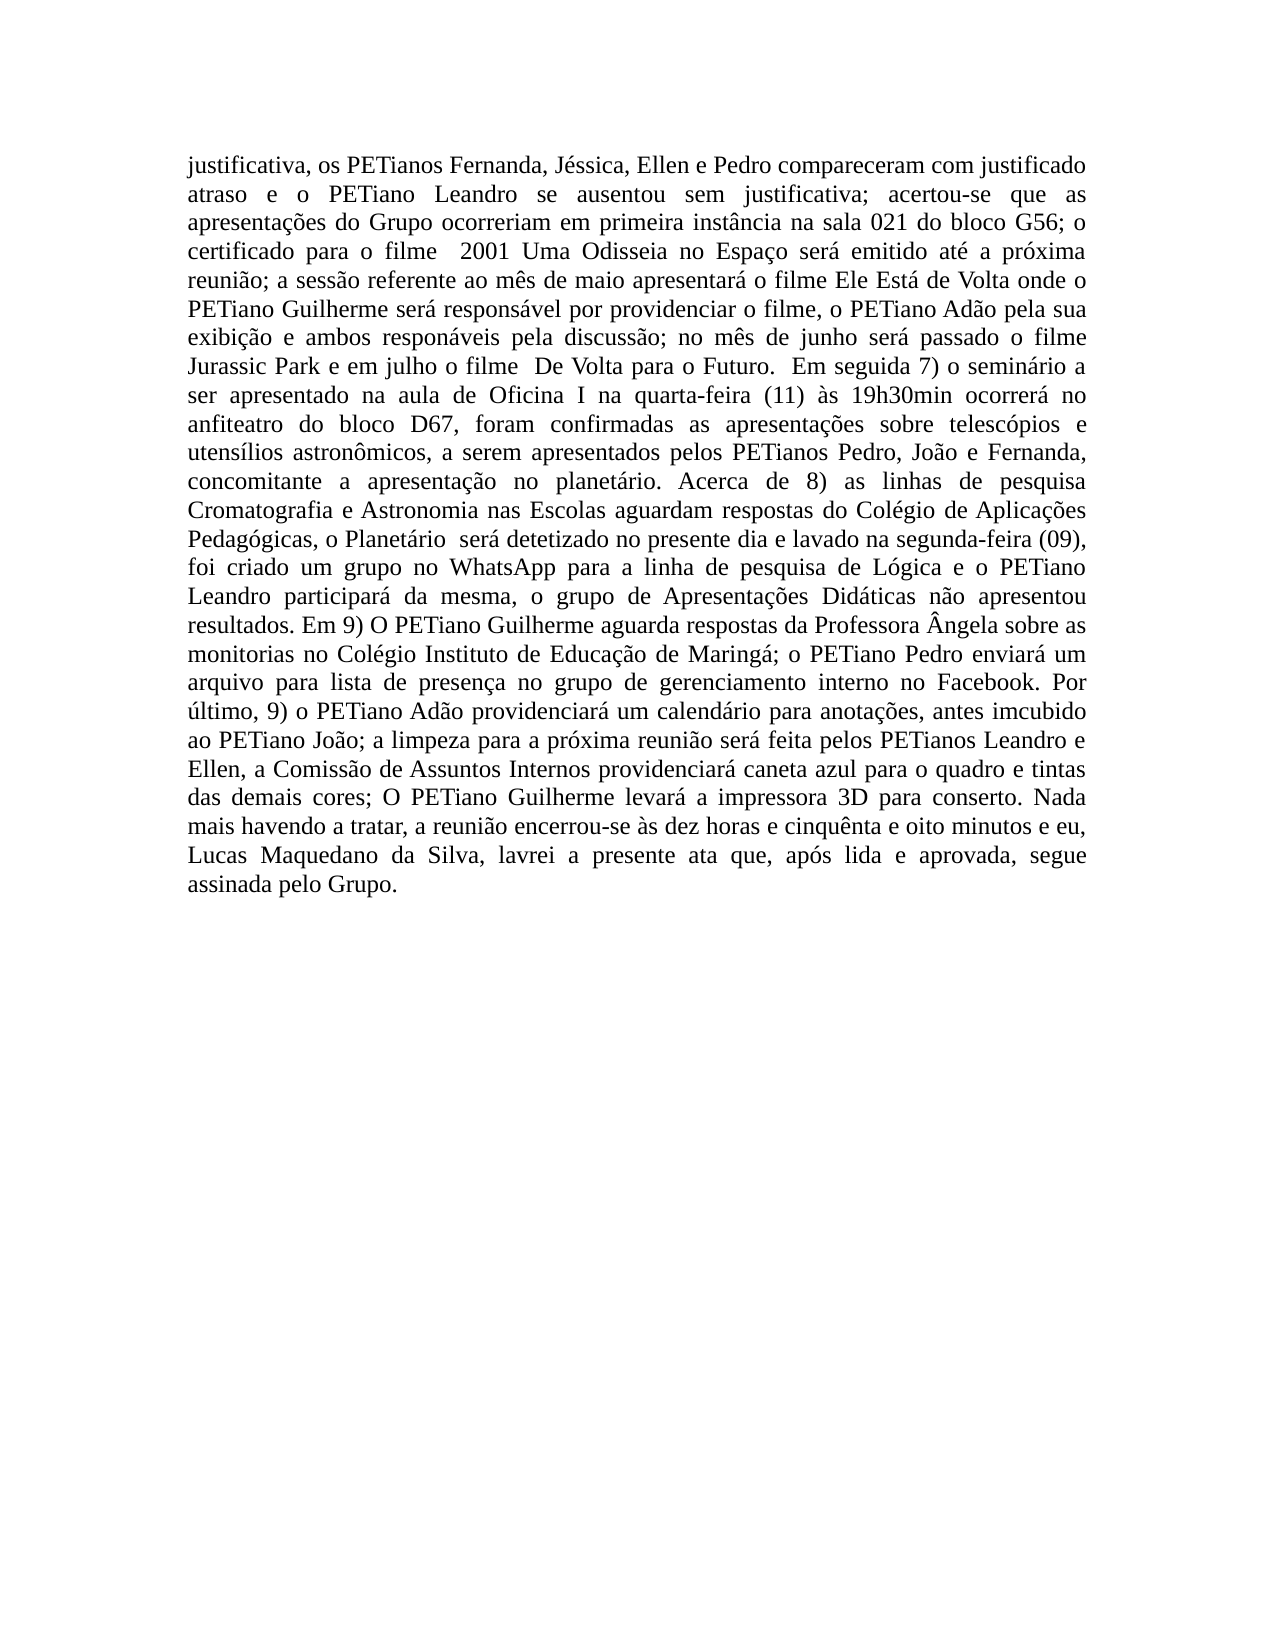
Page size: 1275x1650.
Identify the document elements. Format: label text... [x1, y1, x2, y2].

text justificativa, os PETianos Fernanda, Jéssica, Ellen e Pedro compareceram com justificado atraso e o PETiano Leandro se ausentou sem justificativa; acertou-se que as apresentações do Grupo ocorreriam em primeira instância na sala 021 do bloco G56; o certificado para o filme 2001 Uma Odisseia no Espaço será emitido até a próxima reunião; a sessão referente ao mês de maio apresentará o filme Ele Está de Volta onde o PETiano Guilherme será responsável por providenciar o filme, o PETiano Adão pela sua exibição e ambos responáveis pela discussão; no mês de junho será passado o filme Jurassic Park e em julho o filme De Volta para o Futuro. Em seguida 7) o seminário a ser apresentado na aula de Oficina I na quarta-feira (11) às 19h30min ocorrerá no anfiteatro do bloco D67, foram confirmadas as apresentações sobre telescópios e utensílios astronômicos, a serem apresentados pelos PETianos Pedro, João e Fernanda, concomitante a apresentação no planetário. Acerca de 8) as linhas de pesquisa Cromatografia e Astronomia nas Escolas aguardam respostas do Colégio de Aplicações Pedagógicas, o Planetário será detetizado no presente dia e lavado na segunda-feira (09), foi criado um grupo no WhatsApp para a linha de pesquisa de Lógica e o PETiano Leandro participará da mesma, o grupo de Apresentações Didáticas não apresentou resultados. Em 9) O PETiano Guilherme aguarda respostas da Professora Ângela sobre as monitorias no Colégio Instituto de Educação de Maringá; o PETiano Pedro enviará um arquivo para lista de presença no grupo de gerenciamento interno no Facebook. Por último, 9) o PETiano Adão providenciará um calendário para anotações, antes imcubido ao PETiano João; a limpeza para a próxima reunião será feita pelos PETianos Leandro e Ellen, a Comissão de Assuntos Internos providenciará caneta azul para o quadro e tintas das demais cores; O PETiano Guilherme levará a impressora 3D para conserto. Nada mais havendo a tratar, a reunião encerrou-se às dez horas e cinquênta e oito minutos e eu, Lucas Maquedano da Silva, lavrei a presente ata que, após lida e aprovada, segue assinada pelo Grupo. [187, 150, 1087, 897]
